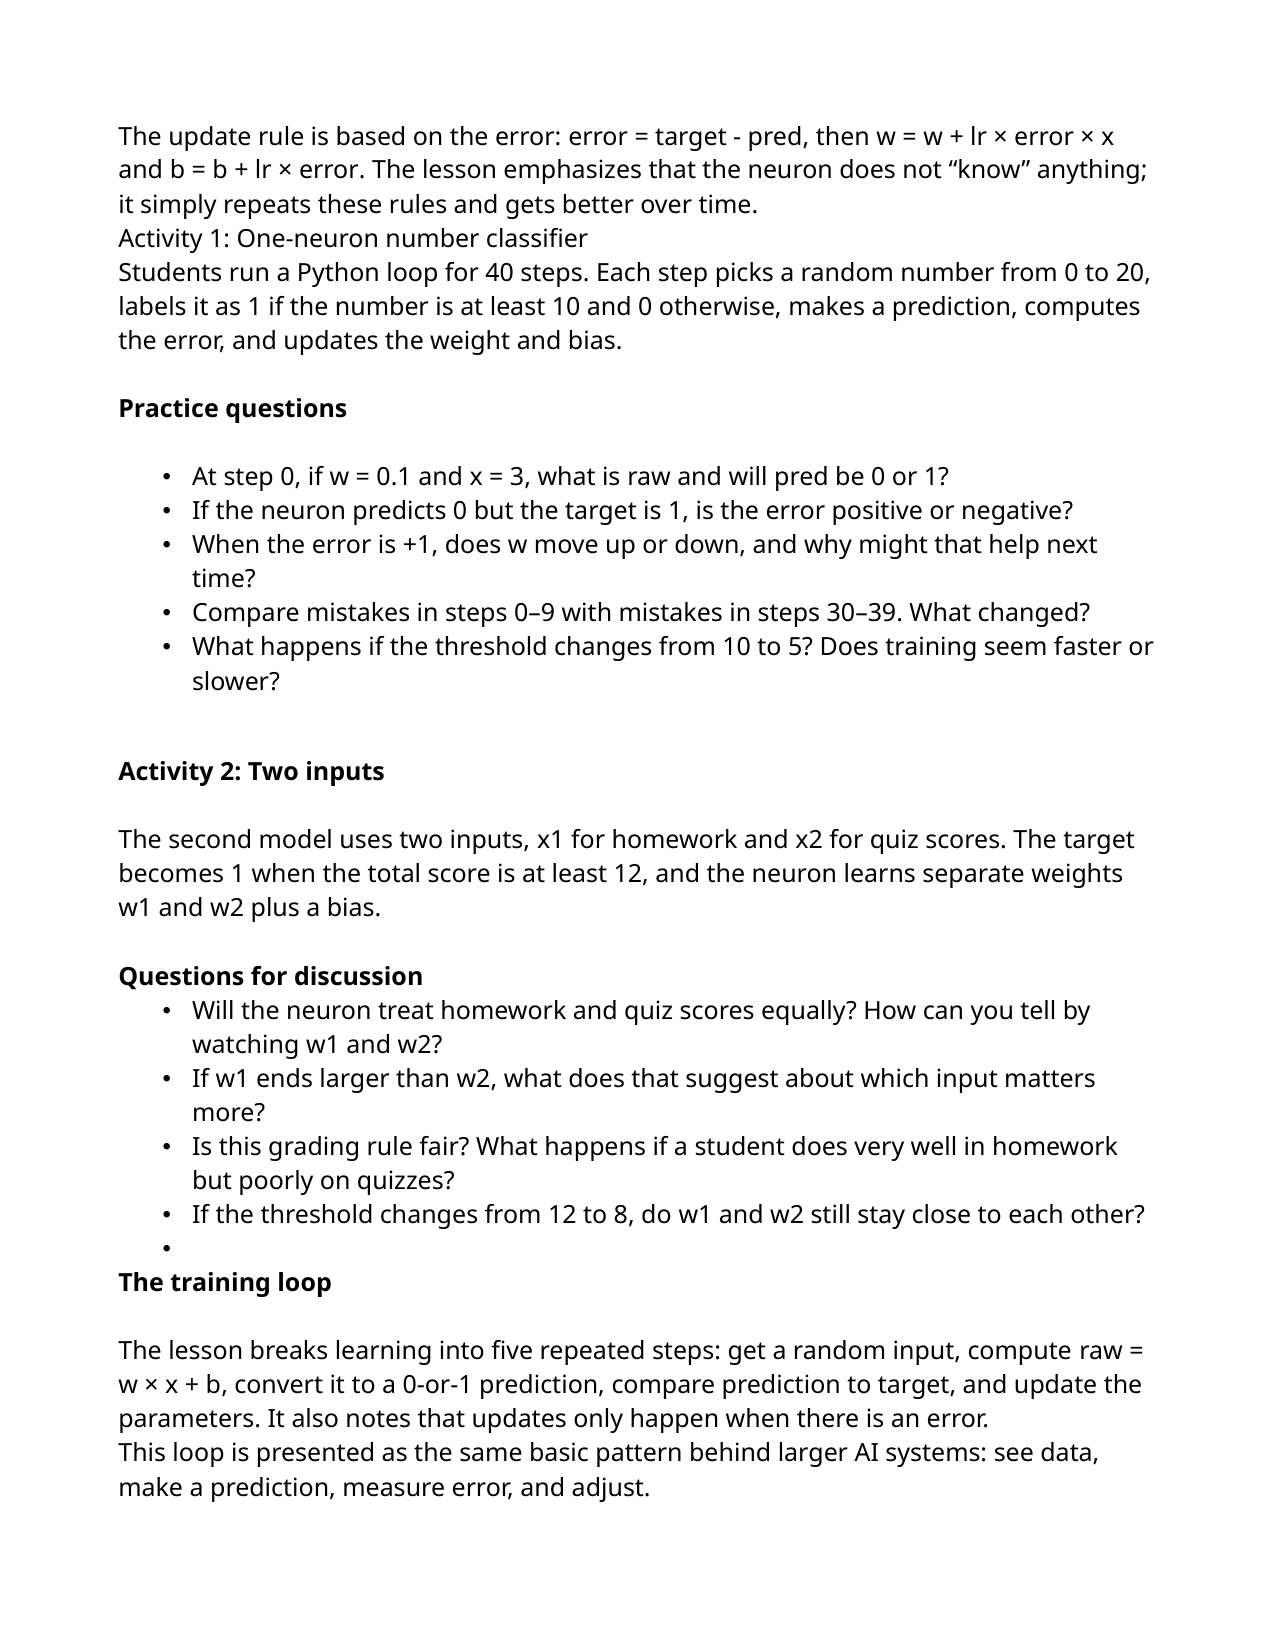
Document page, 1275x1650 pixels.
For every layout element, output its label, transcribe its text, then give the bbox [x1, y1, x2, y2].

list At step 0, if w = 0.1 and x = 3, what is raw and will pred be 0 or 1? ​ [162, 459, 1157, 493]
text The lesson breaks learning into five repeated steps: get a random input, compute raw = w × x + b, convert it to a 0-or-1 prediction, compare prediction to target, and update the parameters. It also notes that updates only happen when there is an error. ​ [118, 1333, 1157, 1435]
text The training loop [118, 1265, 1157, 1299]
text Activity 1: One-neuron number classifier [118, 220, 1157, 254]
list If the threshold changes from 12 to 8, do w1 and w2 still stay close to each other? [162, 1197, 1157, 1231]
text Questions for discussion [118, 958, 1157, 992]
list ​ [162, 1231, 1157, 1265]
text Students run a Python loop for 40 steps. Each step picks a random number from 0 to 20, labels it as 1 if the number is at least 10 and 0 otherwise, makes a prediction, computes the error, and updates the weight and bias. [118, 254, 1157, 357]
text Practice questions [118, 391, 1157, 425]
text The update rule is based on the error: error = target - pred, then w = w + lr × error × x and b = b + lr × error. The lesson emphasizes that the neuron does not “know” anything; it simply repeats these rules and gets better over time. ​ [118, 118, 1157, 220]
text Activity 2: Two inputs [118, 754, 1157, 788]
list Will the neuron treat homework and quiz scores equally? How can you tell by watching w1 and w2? ​ [162, 992, 1157, 1060]
list What happens if the threshold changes from 10 to 5? Does training seem faster or slower? ​ [162, 629, 1157, 697]
list If w1 ends larger than w2, what does that suggest about which input matters more? ​ [162, 1060, 1157, 1128]
list When the error is +1, does w move up or down, and why might that help next time? ​ [162, 527, 1157, 595]
text The second model uses two inputs, x1 for homework and x2 for quiz scores. The target becomes 1 when the total score is at least 12, and the neuron learns separate weights w1 and w2 plus a bias. [118, 822, 1157, 924]
list If the neuron predicts 0 but the target is 1, is the error positive or negative? ​ [162, 493, 1157, 527]
list Compare mistakes in steps 0–9 with mistakes in steps 30–39. What changed? ​ [162, 595, 1157, 629]
text ​ [118, 357, 1157, 391]
text This loop is presented as the same basic pattern behind larger AI systems: see data, make a prediction, measure error, and adjust. [118, 1435, 1157, 1503]
list Is this grading rule fair? What happens if a student does very well in homework but poorly on quizzes? ​ [162, 1128, 1157, 1197]
text ​ [118, 924, 1157, 958]
